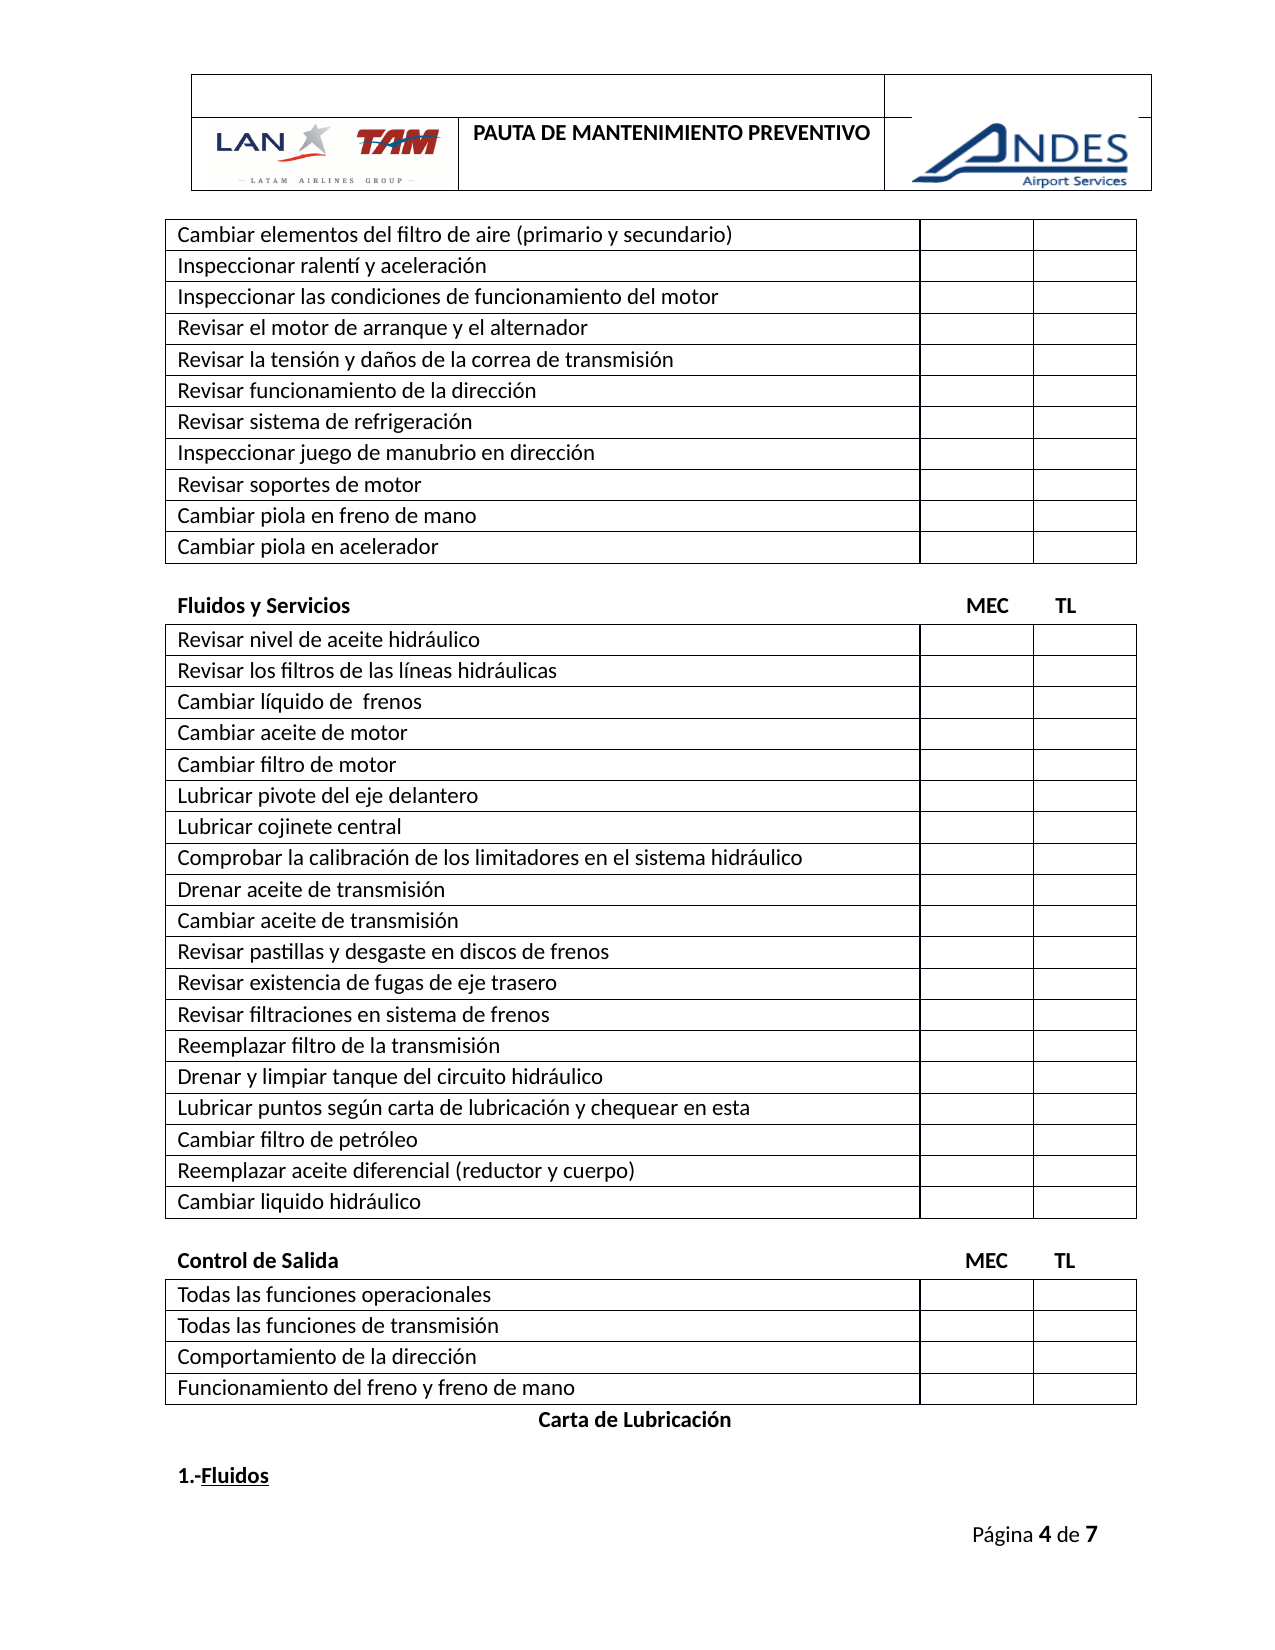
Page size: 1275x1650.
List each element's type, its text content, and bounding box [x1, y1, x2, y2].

table_cell [1034, 1094, 1136, 1124]
table_cell [921, 1000, 1033, 1030]
table_cell [921, 906, 1033, 936]
table_cell [921, 470, 1033, 500]
table_cell [1034, 750, 1136, 780]
table_cell [921, 1374, 1033, 1404]
table_cell Cambiar piola en acelerador [166, 532, 919, 562]
table_cell Cambiar líquido de frenos [166, 687, 919, 717]
text 1.-Fluidos [177, 1461, 1098, 1489]
table_cell [921, 407, 1033, 437]
table_cell Comprobar la calibración de los limitadores en el sistema hidráulico [166, 844, 919, 874]
table_cell [1034, 719, 1136, 749]
table_cell [1034, 1156, 1136, 1186]
table_header Todas las funciones operacionales [166, 1280, 919, 1310]
table_cell Revisar funcionamiento de la dirección [166, 376, 919, 406]
table_cell Inspeccionar las condiciones de funcionamiento del motor [166, 282, 919, 312]
table_cell Reemplazar filtro de la transmisión [166, 1031, 919, 1061]
table_cell [1034, 687, 1136, 717]
table_cell Revisar pastillas y desgaste en discos de frenos [166, 937, 919, 967]
picture [204, 191, 454, 195]
table_header [921, 1280, 1033, 1310]
table_header [1034, 220, 1136, 250]
table_cell Lubricar puntos según carta de lubricación y chequear en esta [166, 1094, 919, 1124]
table_cell [921, 314, 1033, 344]
picture [204, 118, 454, 190]
table_cell [1034, 501, 1136, 531]
table_cell [921, 969, 1033, 999]
table_cell Revisar existencia de fugas de eje trasero [166, 969, 919, 999]
table_cell Reemplazar aceite diferencial (reductor y cuerpo) [166, 1156, 919, 1186]
table_cell [1034, 937, 1136, 967]
table_cell [921, 1062, 1033, 1092]
table_cell Revisar la tensión y daños de la correa de transmisión [166, 345, 919, 375]
table_header [1034, 1280, 1136, 1310]
table_cell [1034, 1000, 1136, 1030]
text Control de Salida MEC TL [177, 1246, 1098, 1274]
table_cell [1034, 532, 1136, 562]
table_cell Cambiar piola en freno de mano [166, 501, 919, 531]
table_cell Inspeccionar ralentí y aceleración [166, 251, 919, 281]
table_cell Comportamiento de la dirección [166, 1342, 919, 1372]
table_cell [921, 1187, 1033, 1217]
table_cell [1034, 656, 1136, 686]
table_cell [1034, 251, 1136, 281]
table_cell Revisar los filtros de las líneas hidráulicas [166, 656, 919, 686]
table_cell [1034, 812, 1136, 842]
table_cell [1034, 407, 1136, 437]
table_cell [1034, 906, 1136, 936]
table_cell Cambiar liquido hidráulico [166, 1187, 919, 1217]
table_cell [921, 1031, 1033, 1061]
table_cell [921, 875, 1033, 905]
table_cell [1034, 314, 1136, 344]
table_cell [1034, 470, 1136, 500]
table_cell [921, 251, 1033, 281]
table_cell [1034, 1374, 1136, 1404]
table_cell [1034, 282, 1136, 312]
picture [911, 117, 1139, 190]
text Carta de Lubricación [177, 1405, 1098, 1433]
table_cell [1034, 376, 1136, 406]
table_cell [921, 844, 1033, 874]
table_cell [921, 750, 1033, 780]
table_cell [921, 501, 1033, 531]
table_cell [1034, 1062, 1136, 1092]
table_cell [1034, 1031, 1136, 1061]
table_cell Revisar sistema de refrigeración [166, 407, 919, 437]
table_cell Revisar filtraciones en sistema de frenos [166, 1000, 919, 1030]
table_cell Cambiar filtro de motor [166, 750, 919, 780]
table_cell [921, 439, 1033, 469]
table_cell Revisar soportes de motor [166, 470, 919, 500]
table_cell [1034, 345, 1136, 375]
table_cell [1034, 1125, 1136, 1155]
table_cell Lubricar cojinete central [166, 812, 919, 842]
table_cell [1034, 781, 1136, 811]
table_header [921, 625, 1033, 655]
table_cell [921, 532, 1033, 562]
table_cell [921, 282, 1033, 312]
table_cell [921, 937, 1033, 967]
table_header [1034, 625, 1136, 655]
table_cell [1034, 1187, 1136, 1217]
table_header Cambiar elementos del filtro de aire (primario y secundario) [166, 220, 919, 250]
table_cell [1034, 1342, 1136, 1372]
table_cell [1034, 969, 1136, 999]
table_cell Lubricar pivote del eje delantero [166, 781, 919, 811]
text Fluidos y Servicios MEC TL [177, 591, 1098, 619]
table_cell [921, 345, 1033, 375]
table_cell [1034, 844, 1136, 874]
table_header Revisar nivel de aceite hidráulico [166, 625, 919, 655]
table_cell [921, 719, 1033, 749]
table_cell [921, 1311, 1033, 1341]
table_cell Drenar y limpiar tanque del circuito hidráulico [166, 1062, 919, 1092]
table_cell Todas las funciones de transmisión [166, 1311, 919, 1341]
table_cell Cambiar filtro de petróleo [166, 1125, 919, 1155]
table_cell [921, 1156, 1033, 1186]
table_cell [921, 812, 1033, 842]
table_cell [921, 1094, 1033, 1124]
table_cell [1034, 875, 1136, 905]
table_cell [921, 1342, 1033, 1372]
table_header [921, 220, 1033, 250]
table_cell [921, 781, 1033, 811]
table_cell Cambiar aceite de transmisión [166, 906, 919, 936]
table_cell [921, 376, 1033, 406]
table_cell [921, 1125, 1033, 1155]
table_cell Cambiar aceite de motor [166, 719, 919, 749]
table_cell [921, 656, 1033, 686]
table_cell Inspeccionar juego de manubrio en dirección [166, 439, 919, 469]
table_cell [921, 687, 1033, 717]
table_cell Revisar el motor de arranque y el alternador [166, 314, 919, 344]
table_cell [1034, 439, 1136, 469]
table_cell Drenar aceite de transmisión [166, 875, 919, 905]
table_cell Funcionamiento del freno y freno de mano [166, 1374, 919, 1404]
table_cell [1034, 1311, 1136, 1341]
